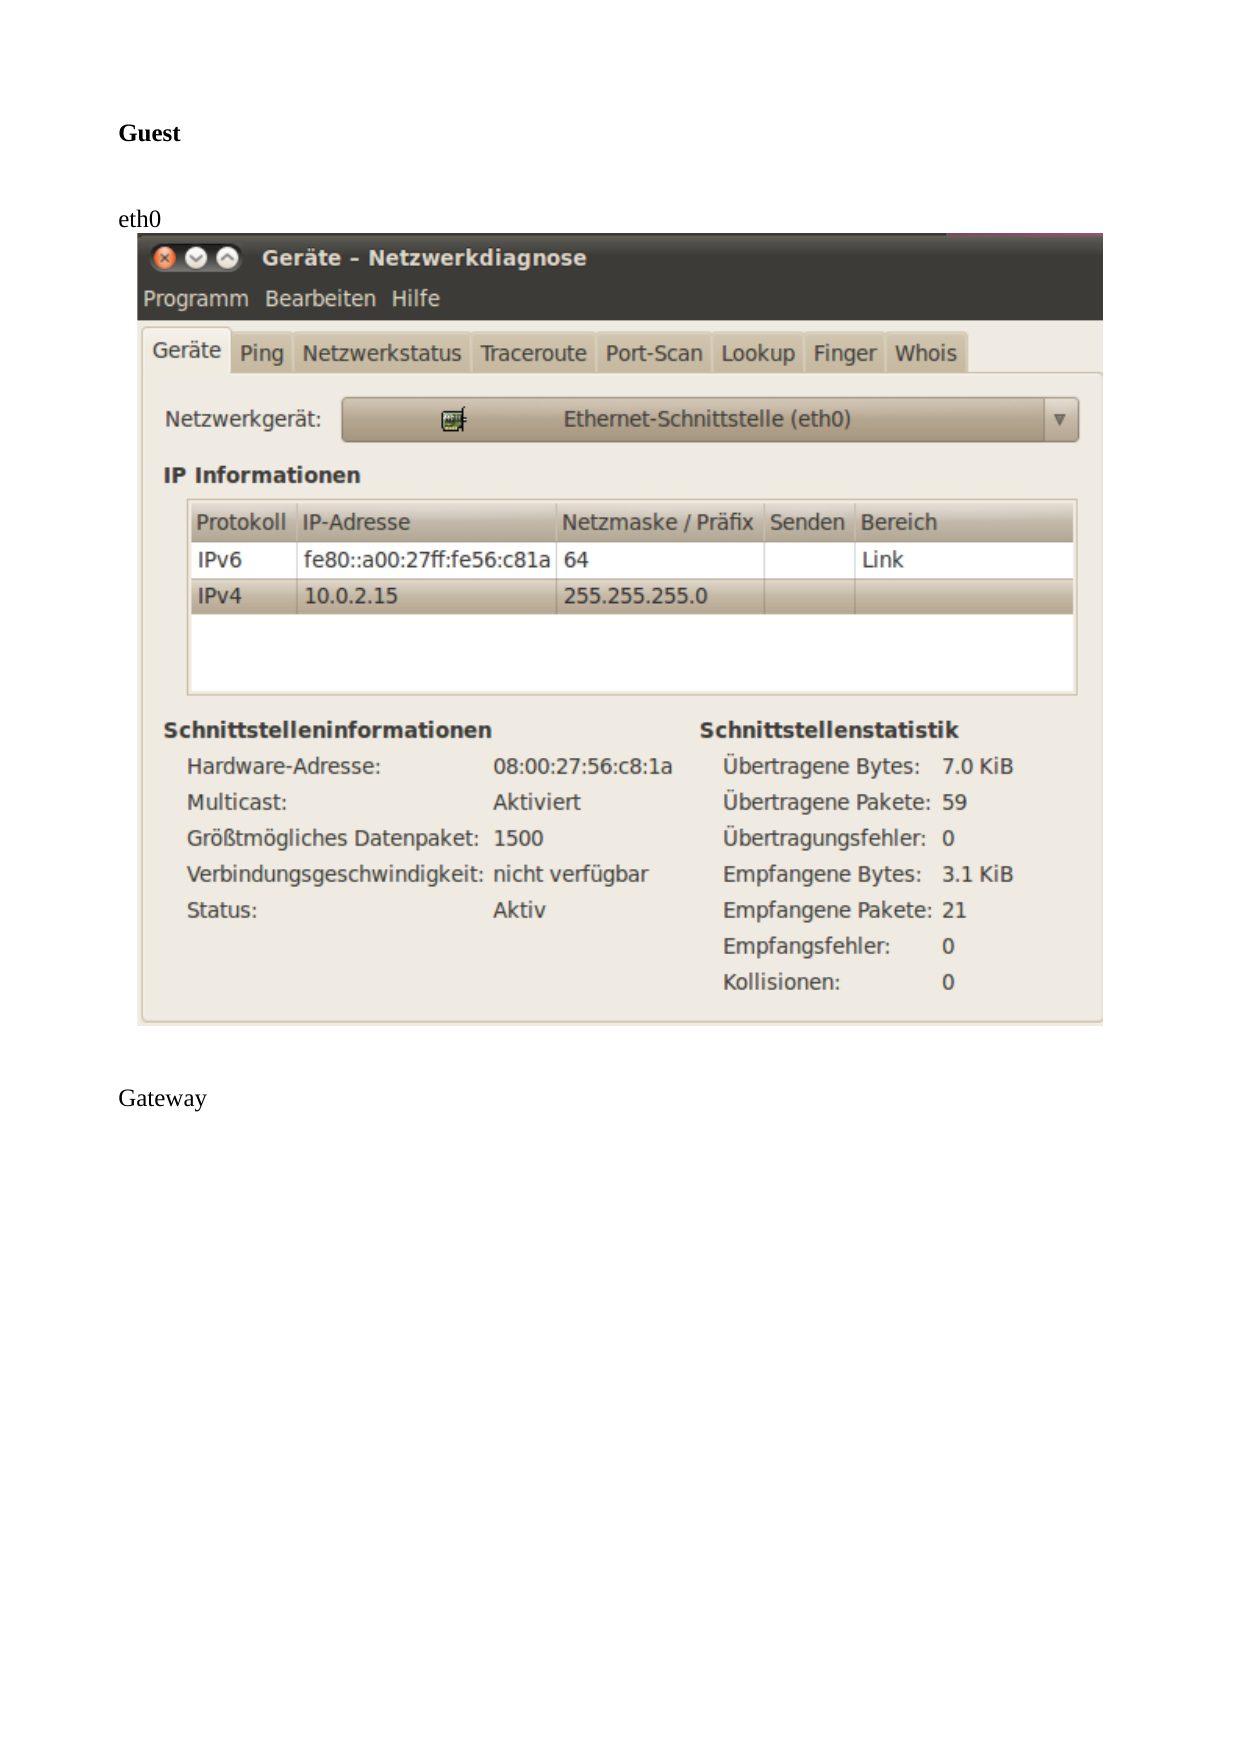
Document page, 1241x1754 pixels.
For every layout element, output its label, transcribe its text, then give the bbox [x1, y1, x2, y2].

text eth0 [118, 204, 1122, 233]
text Gateway [118, 1083, 1122, 1112]
text Guest [118, 118, 1122, 147]
picture [137, 233, 1103, 1026]
